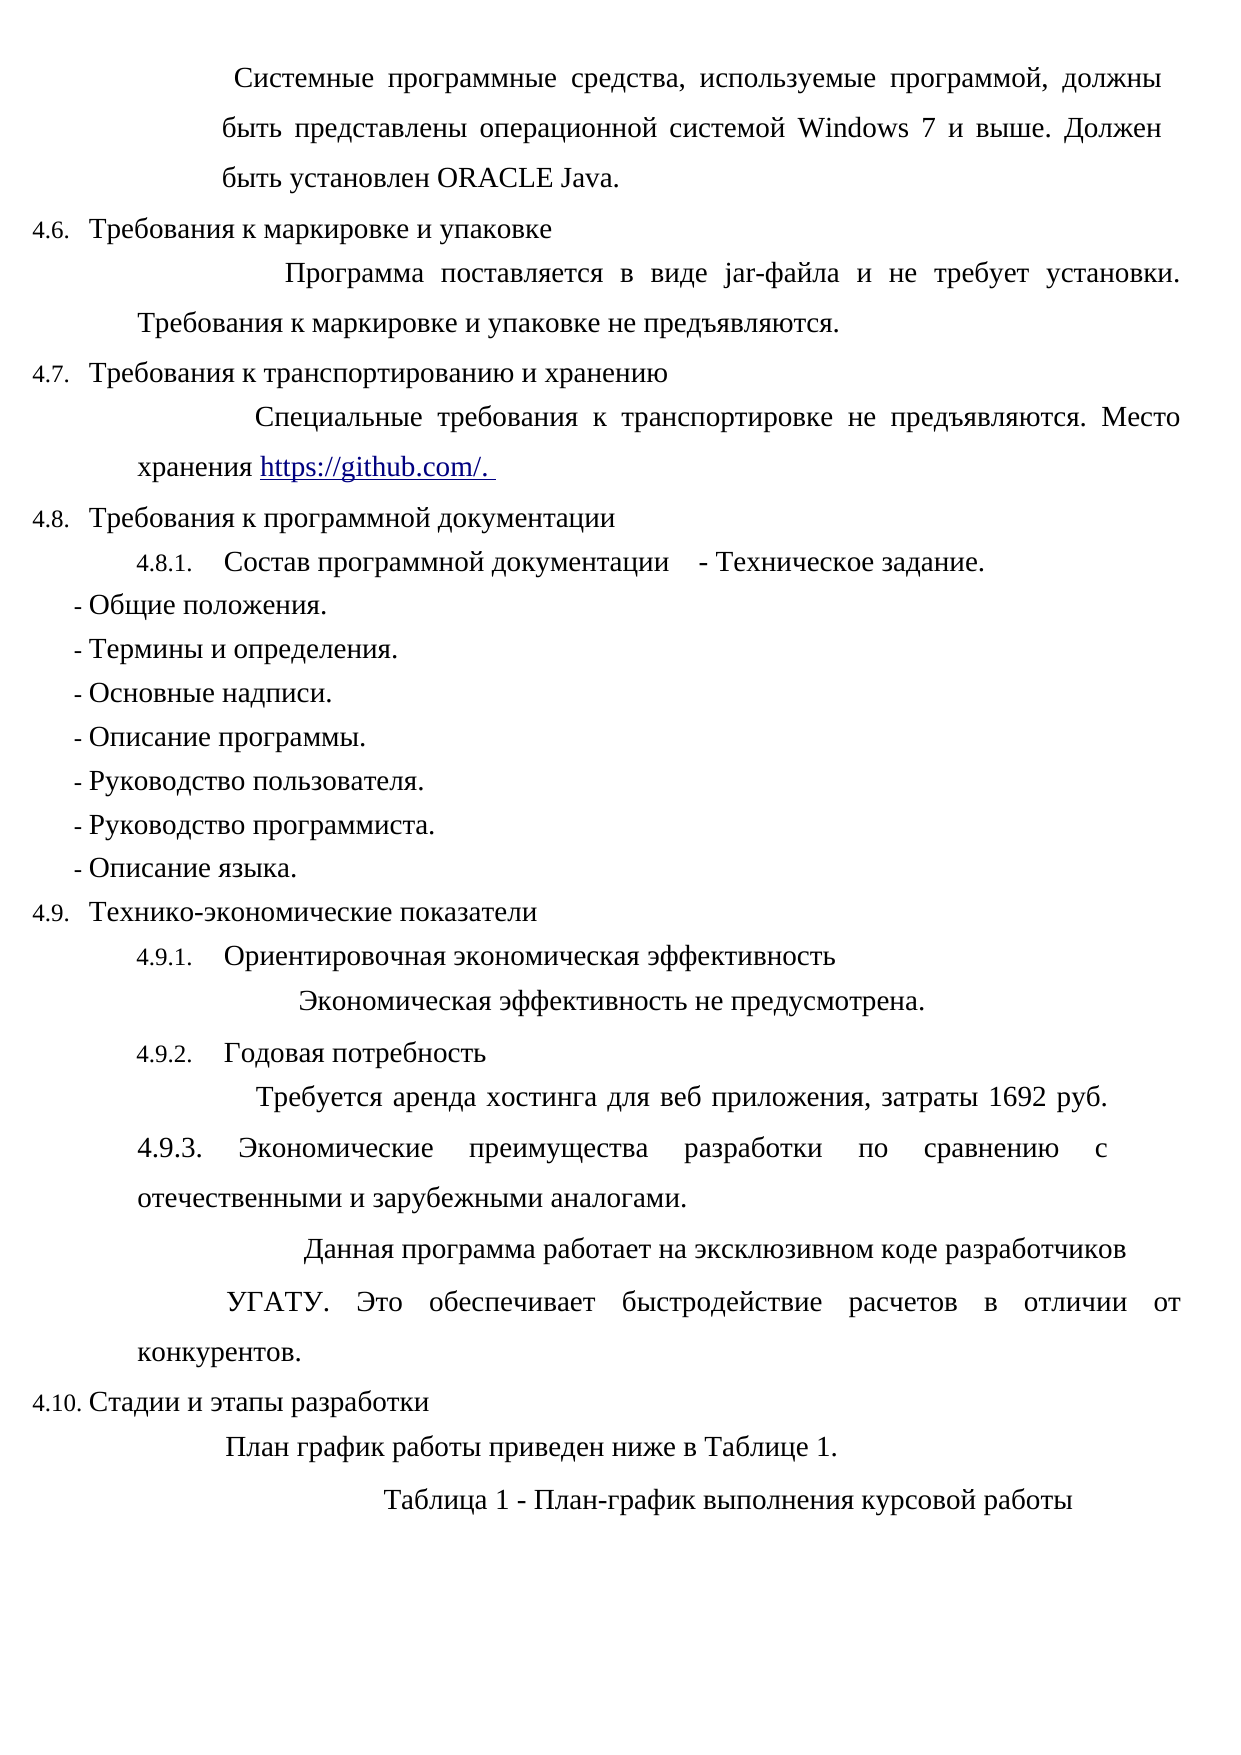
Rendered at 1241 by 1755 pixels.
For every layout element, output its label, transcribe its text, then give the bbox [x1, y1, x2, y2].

list Годовая потребность [136, 1036, 1181, 1069]
list Руководство программиста. [74, 807, 1181, 840]
text УГАТУ. Это обеспечивает быстродействие расчетов в отличии от конкурентов. [137, 1284, 1181, 1368]
list Описание языка. [74, 851, 1181, 884]
list Ориентировочная экономическая эффективность [136, 938, 1181, 972]
text Программа поставляется в виде jar-файла и не требует установки. Требования к маркировке и упаковке не предъявляются. [137, 255, 1181, 338]
text Данная программа работает на эксклюзивном коде разработчиков [89, 1230, 1181, 1266]
list Руководство пользователя. [74, 763, 1181, 796]
text План график работы приведен ниже в Таблице 1. [89, 1428, 1181, 1464]
list Состав программной документации - Техническое задание. [136, 544, 1181, 577]
text Системные программные средства, используемые программой, должны быть представлены операционной системой Windows 7 и выше. Должен быть установлен ORACLE Java. [192, 60, 1163, 194]
list Стадии и этапы разработки [32, 1384, 1181, 1418]
list Основные надписи. [74, 675, 1181, 709]
list Технико-экономические показатели [32, 894, 1181, 928]
list Общие положения. [74, 587, 1181, 621]
text Специальные требования к транспортировке не предъявляются. Место хранения https://github.com/. [137, 399, 1181, 483]
text Требуется аренда хостинга для веб приложения, затраты 1692 руб. 4.9.3. Экономические преимущества разработки по сравнению с отечественными и зарубежными аналогами. [137, 1079, 1109, 1214]
text Экономическая эффективность не предусмотрена. [89, 982, 1181, 1018]
list Термины и определения. [74, 631, 1181, 665]
text Таблица 1 - План-график выполнения курсовой работы [295, 1482, 1181, 1515]
list Описание программы. [74, 719, 1181, 753]
list Требования к транспортированию и хранению [32, 355, 1181, 389]
list Требования к программной документации [32, 500, 1181, 533]
list Требования к маркировке и упаковке [32, 211, 1181, 244]
